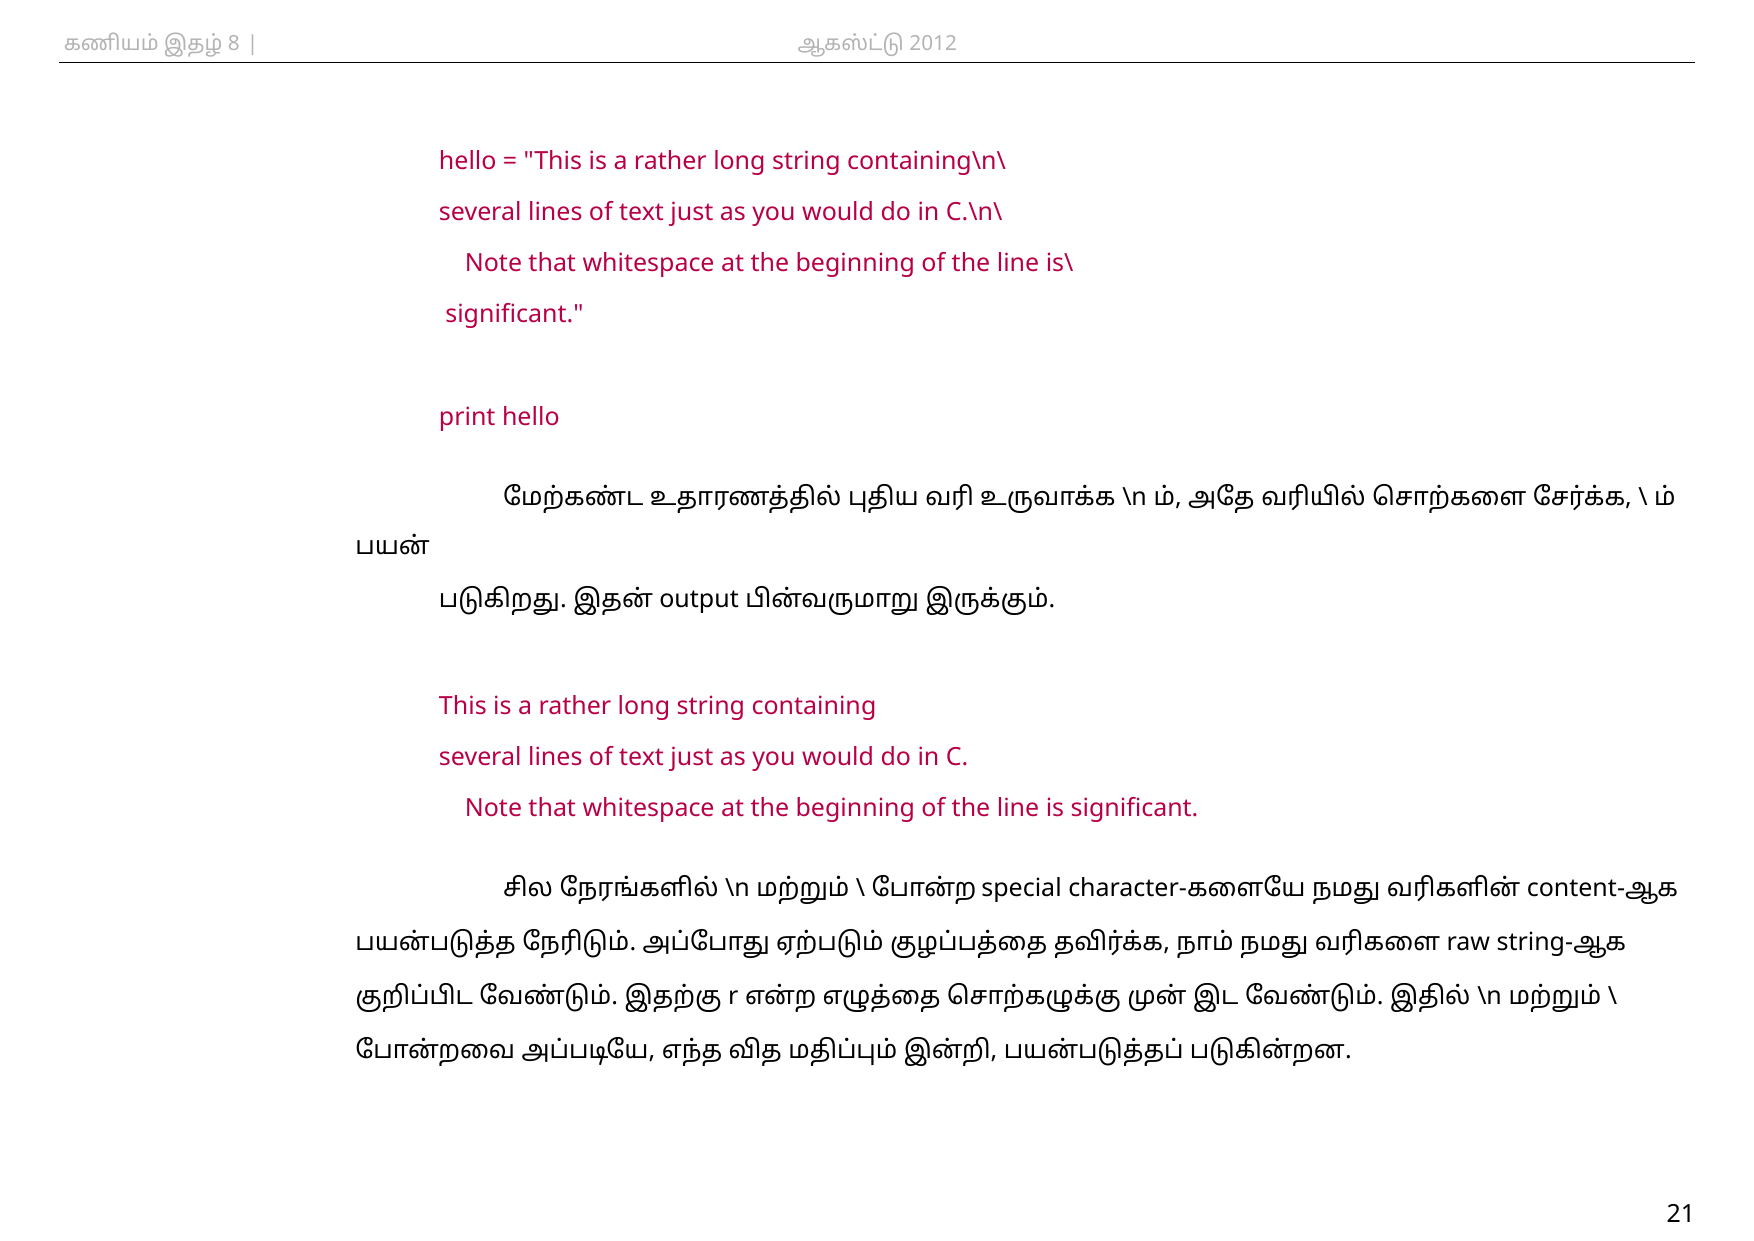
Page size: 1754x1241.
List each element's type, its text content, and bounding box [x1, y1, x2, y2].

text மேற்கண்ட உதாரணத்தில் புதிய வரி உருவாக்க \n ம், அதே வரியில் சொற்களை சேர்க்க, \ ம் பயன் [355, 479, 1695, 564]
text Note that whitespace at the beginning of the line is significant. [355, 789, 1695, 823]
text படுகிறது. இதன் output பின்வருமாறு இருக்கும். [355, 581, 1695, 618]
text சில நேரங்களில் \n மற்றும் \ போன்றspecial character-களையே நமது வரிகளின் content-ஆக பயன்படுத்த நேரிடும். அப்போது ஏற்படும் குழப்பத்தை தவிர்க்க, நாம் நமது வரிகளை raw string-ஆக குறிப்பிட வேண்டும். இதற்கு r என்ற எழுத்தை சொற்கழுக்கு முன் இட வேண்டும். இதில் \n மற்றும் \ போன்றவை அப்படியே, எந்த வித மதிப்பும் இன்றி, பயன்படுத்தப் படுகின்றன. [355, 870, 1695, 1069]
text Note that whitespace at the beginning of the line is\ [355, 245, 1695, 279]
text significant." [355, 296, 1695, 330]
text This is a rather long string containing [355, 687, 1695, 721]
text several lines of text just as you would do in C. [355, 738, 1695, 772]
text hello = "This is a rather long string containing\n\ [355, 143, 1695, 177]
text several lines of text just as you would do in C.\n\ [355, 194, 1695, 228]
text print hello [355, 398, 1695, 432]
